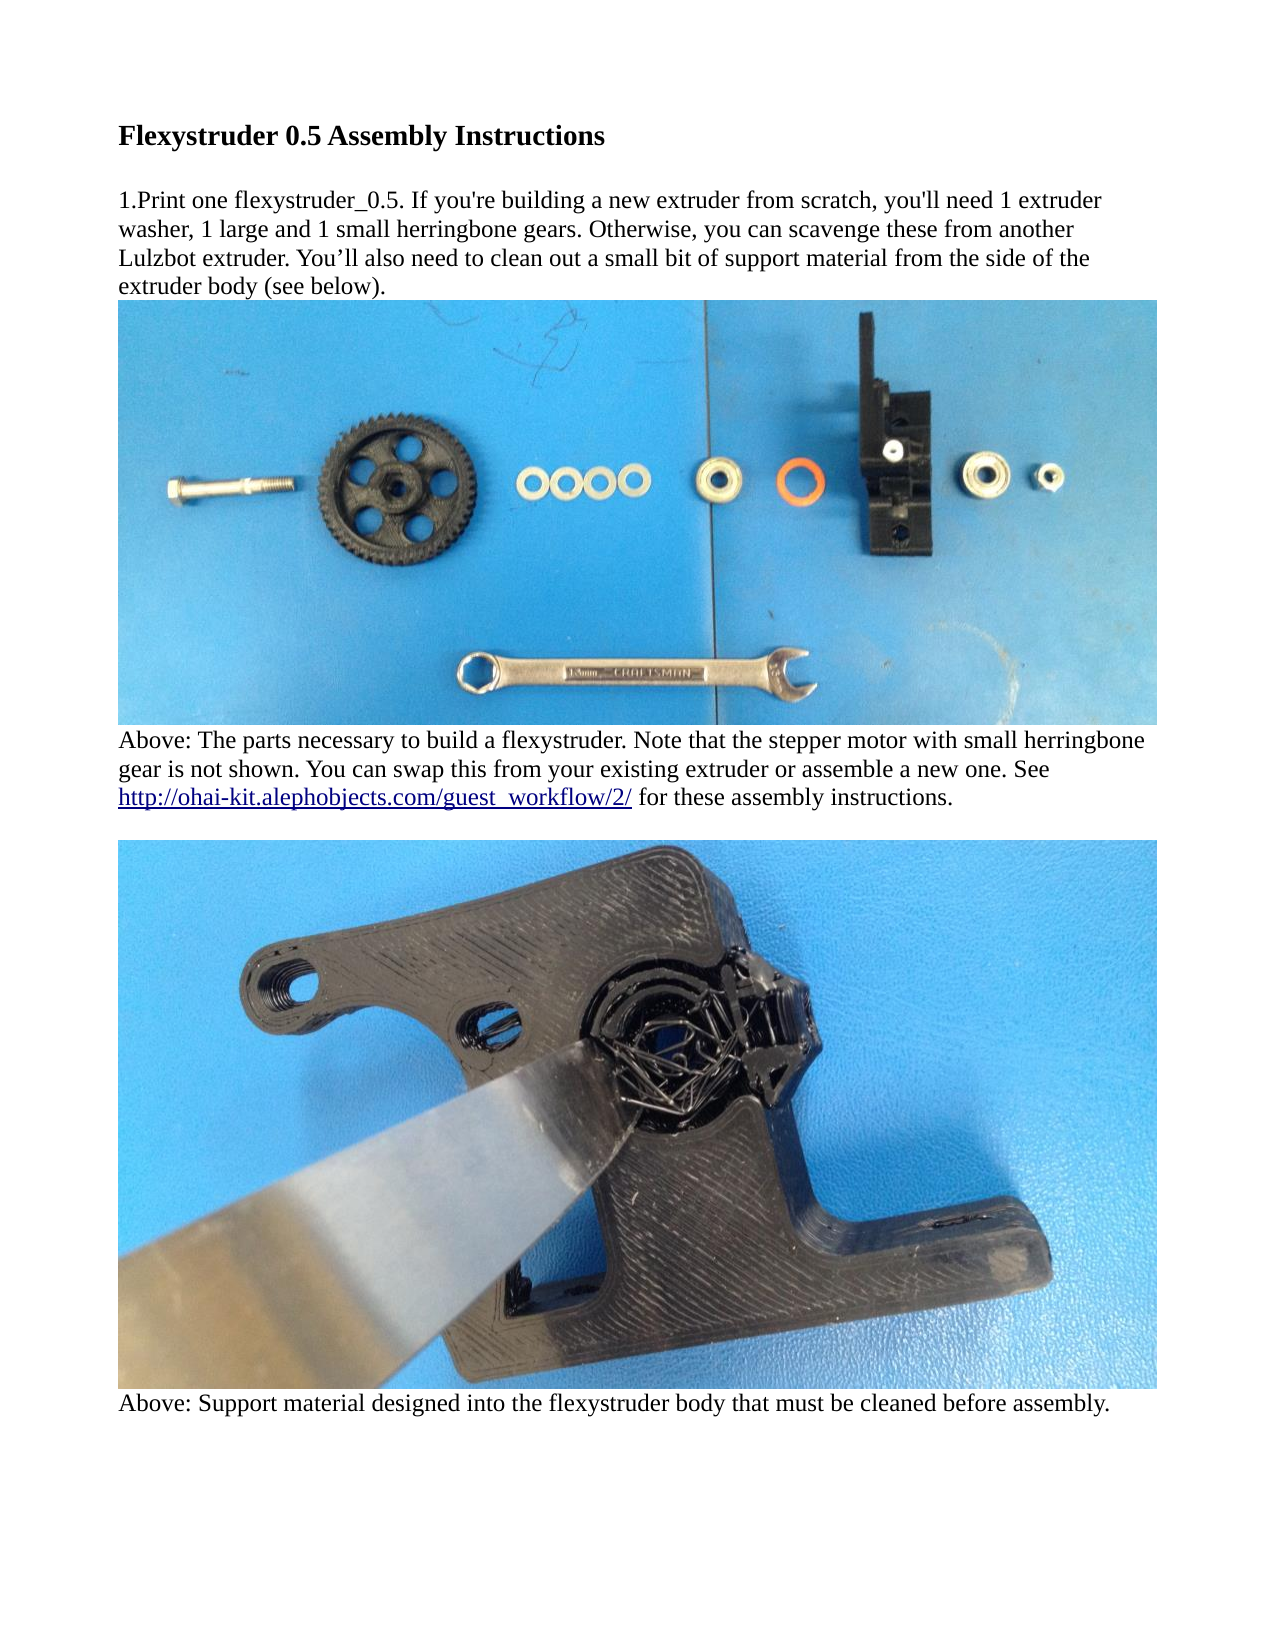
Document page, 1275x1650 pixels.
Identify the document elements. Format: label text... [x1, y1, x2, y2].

text Above: Support material designed into the flexystruder body that must be cleaned before assembly. [118, 1389, 1157, 1417]
picture [118, 840, 1157, 1389]
text Above: The parts necessary to build a flexystruder. Note that the stepper motor with small herringbone gear is not shown. You can swap this from your existing extruder or assemble a new one. See http://ohai-kit.alephobjects.com/guest_workflow/2/ for these assembly instructions. [118, 725, 1157, 811]
text Flexystruder 0.5 Assembly Instructions [118, 118, 1157, 152]
picture [118, 300, 1157, 725]
list Print one flexystruder_0.5. If you're building a new extruder from scratch, you'll need 1 extruder washer, 1 large and 1 small herringbone gears. Otherwise, you can scavenge these from another Lulzbot extruder. You’ll also need to clean out a small bit of support material from the side of the extruder body (see below). [118, 185, 1157, 300]
